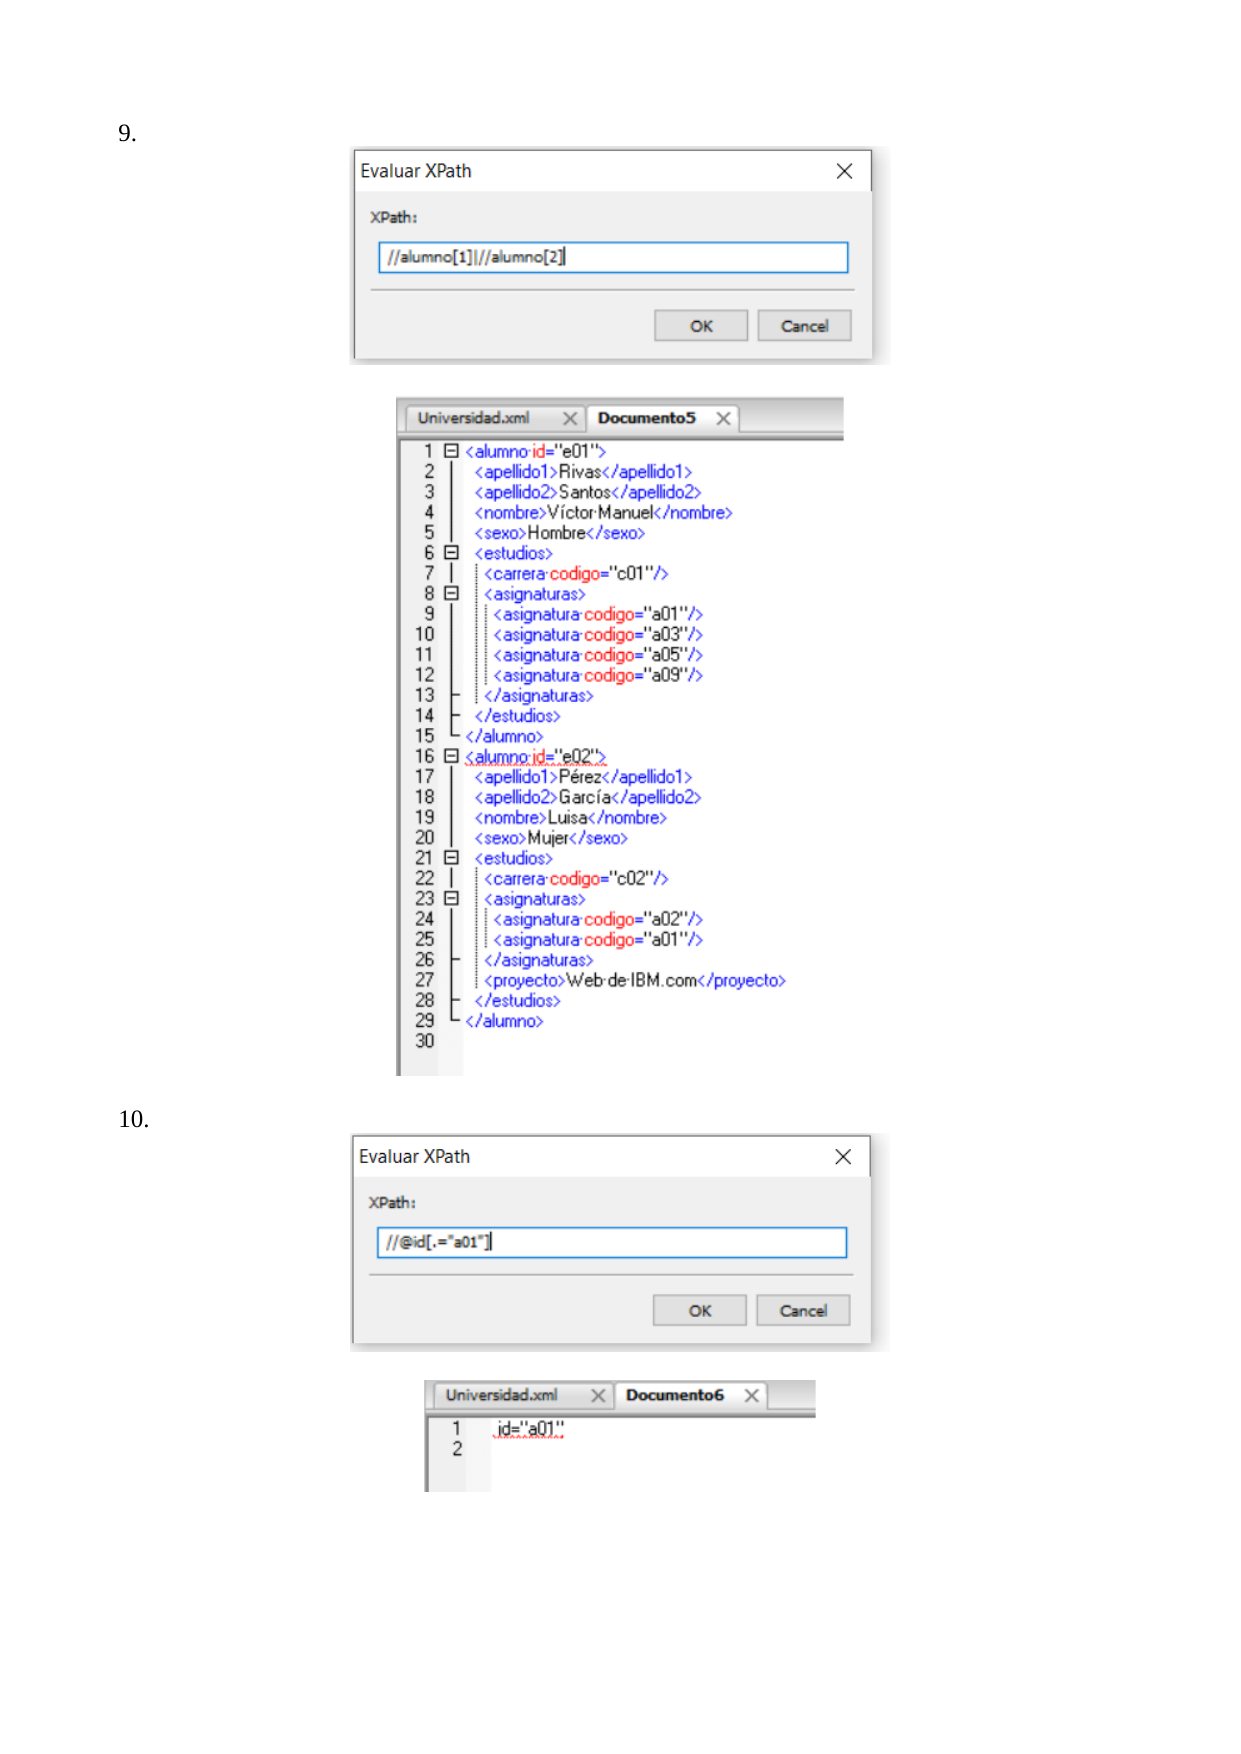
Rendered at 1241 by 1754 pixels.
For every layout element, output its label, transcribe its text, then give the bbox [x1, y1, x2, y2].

text 10. [118, 1104, 1122, 1133]
text 9. [118, 118, 1122, 147]
picture [396, 393, 844, 1076]
picture [424, 1380, 816, 1492]
picture [350, 1133, 890, 1352]
picture [349, 146, 891, 365]
